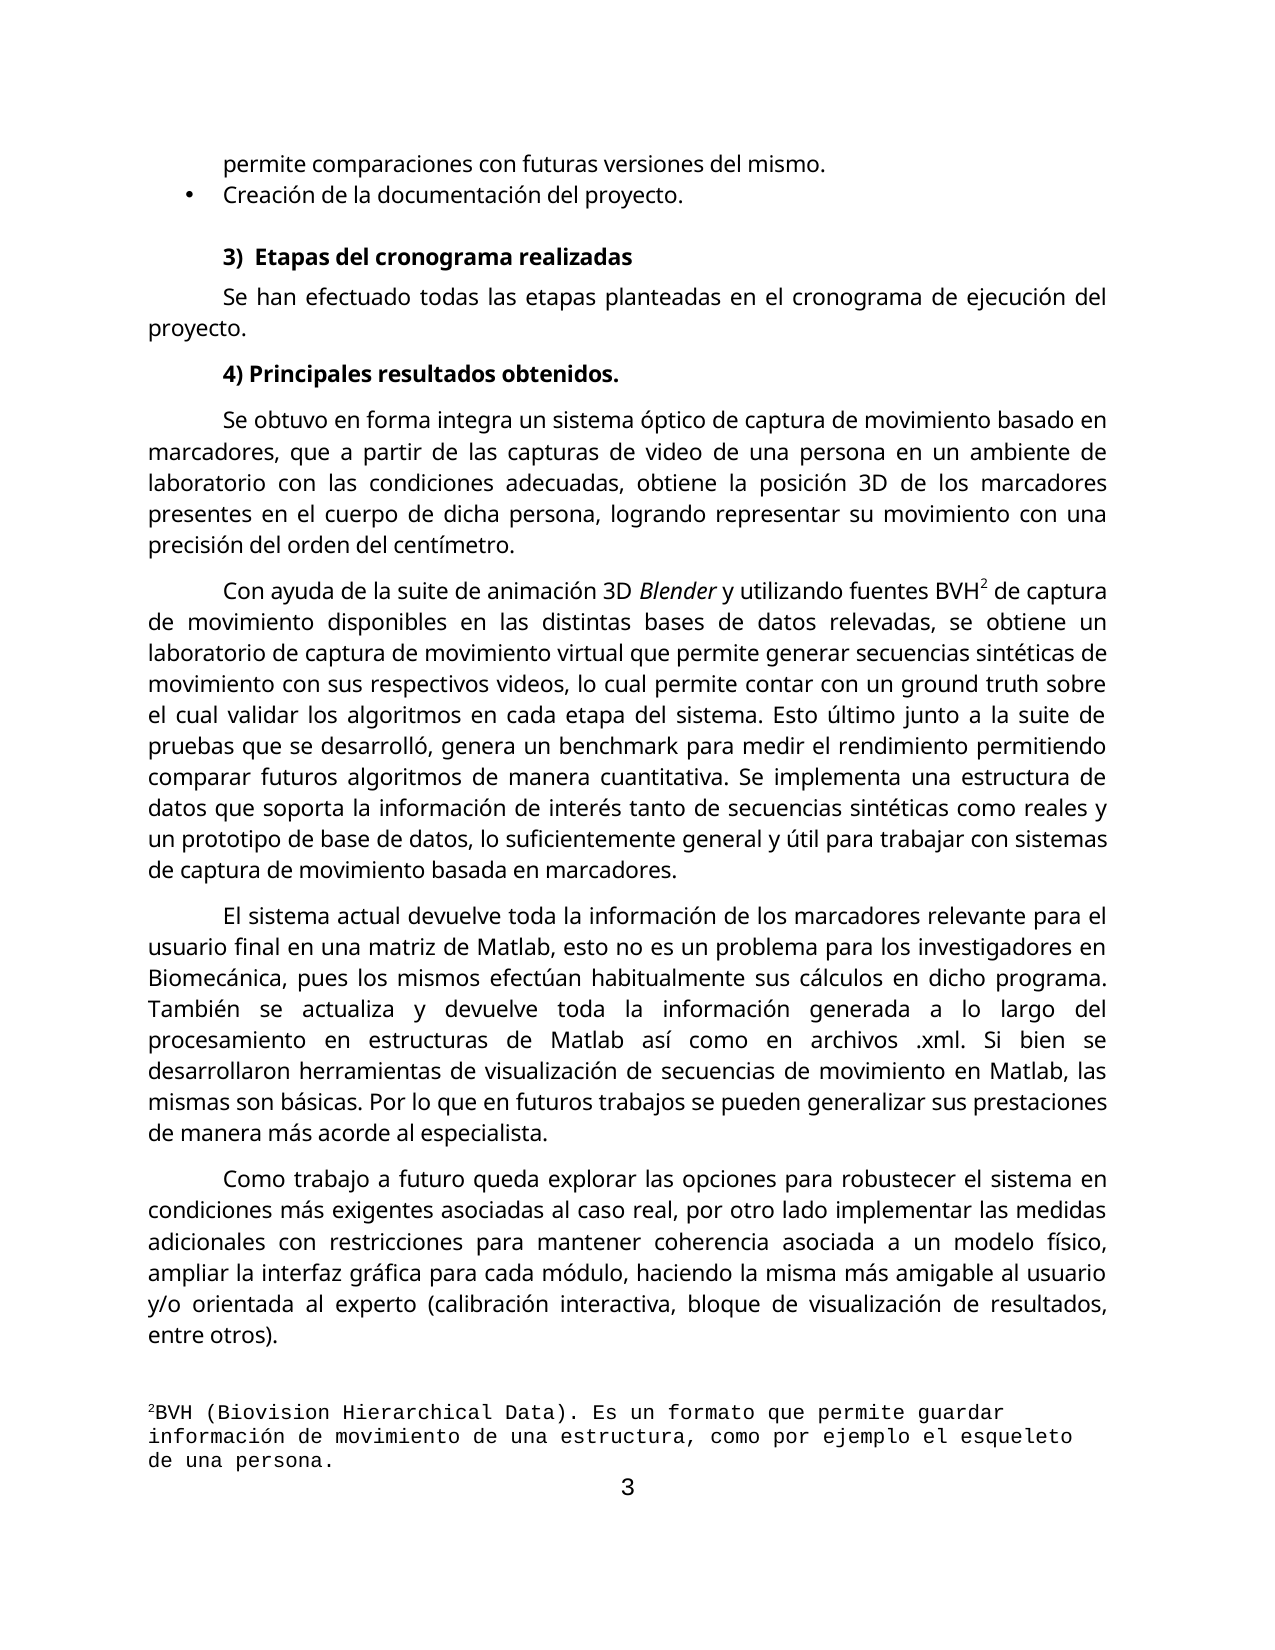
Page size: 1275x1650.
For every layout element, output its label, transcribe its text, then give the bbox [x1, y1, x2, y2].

text El sistema actual devuelve toda la información de los marcadores relevante para el usuario final en una matriz de Matlab, esto no es un problema para los investigadores en Biomecánica, pues los mismos efectúan habitualmente sus cálculos en dicho programa. También se actualiza y devuelve toda la información generada a lo largo del procesamiento en estructuras de Matlab así como en archivos .xml. Si bien se desarrollaron herramientas de visualización de secuencias de movimiento en Matlab, las mismas son básicas. Por lo que en futuros trabajos se pueden generalizar sus prestaciones de manera más acorde al especialista. [148, 900, 1107, 1148]
text Con ayuda de la suite de animación 3D Blender y utilizando fuentes BVH de captura de movimiento disponibles en las distintas bases de datos relevadas, se obtiene un laboratorio de captura de movimiento virtual que permite generar secuencias sintéticas de movimiento con sus respectivos videos, lo cual permite contar con un ground truth sobre el cual validar los algoritmos en cada etapa del sistema. Esto último junto a la suite de pruebas que se desarrolló, genera un benchmark para medir el rendimiento permitiendo comparar futuros algoritmos de manera cuantitativa. Se implementa una estructura de datos que soporta la información de interés tanto de secuencias sintéticas como reales y un prototipo de base de datos, lo suficientemente general y útil para trabajar con sistemas de captura de movimiento basada en marcadores. [148, 574, 1107, 885]
text Se han efectuado todas las etapas planteadas en el cronograma de ejecución del proyecto. [148, 281, 1107, 343]
list 3) Etapas del cronograma realizadas [185, 241, 1107, 272]
text Como trabajo a futuro queda explorar las opciones para robustecer el sistema en condiciones más exigentes asociadas al caso real, por otro lado implementar las medidas adicionales con restricciones para mantener coherencia asociada a un modelo físico, ampliar la interfaz gráfica para cada módulo, haciendo la misma más amigable al usuario y/o orientada al experto (calibración interactiva, bloque de visualización de resultados, entre otros). [148, 1163, 1107, 1349]
list permite comparaciones con futuras versiones del mismo. [185, 148, 1107, 179]
text BVH (Biovision Hierarchical Data). Es un formato que permite guardar información de movimiento de una estructura, como por ejemplo el esqueleto de una persona. [148, 1402, 1107, 1474]
text 4) Principales resultados obtenidos. [148, 358, 1107, 389]
list Creación de la documentación del proyecto. [185, 179, 1107, 210]
text Se obtuvo en forma integra un sistema óptico de captura de movimiento basado en marcadores, que a partir de las capturas de video de una persona en un ambiente de laboratorio con las condiciones adecuadas, obtiene la posición 3D de los marcadores presentes en el cuerpo de dicha persona, logrando representar su movimiento con una precisión del orden del centímetro. [148, 404, 1107, 559]
